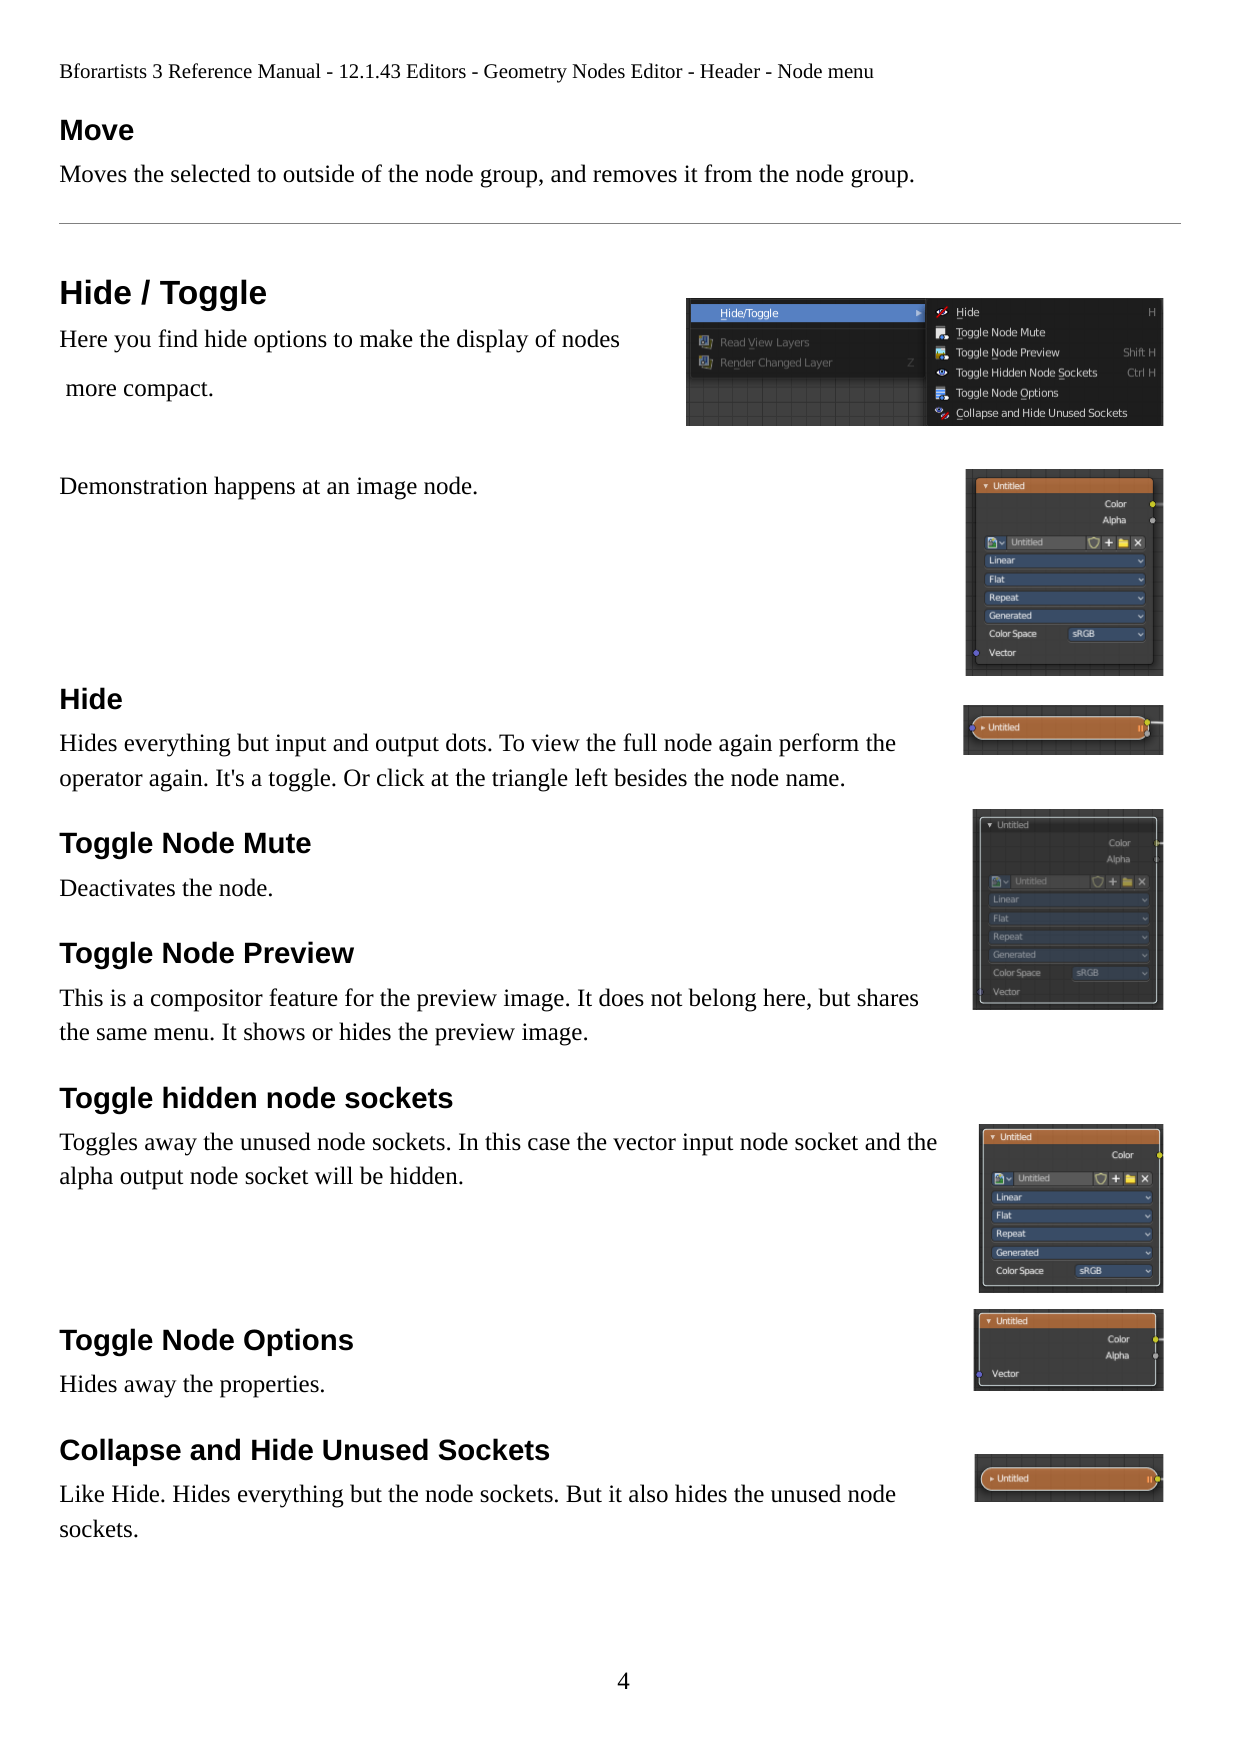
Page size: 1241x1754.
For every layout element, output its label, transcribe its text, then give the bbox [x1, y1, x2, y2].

subtitle [1164, 826, 1181, 860]
subtitle Toggle Node Mute [59, 826, 972, 860]
subtitle [1164, 1323, 1181, 1357]
picture [974, 1454, 1164, 1502]
picture [972, 809, 1164, 1010]
text [1164, 373, 1181, 402]
subtitle Collapse and Hide Unused Sockets [59, 1433, 1181, 1467]
text [1164, 873, 1181, 901]
text Deactivates the node. [59, 873, 972, 901]
subtitle Hide [59, 682, 1181, 716]
picture [963, 705, 1164, 755]
text Like Hide. Hides everything but the node sockets. But it also hides the unused node sockets. [59, 1479, 1181, 1543]
text Hides away the properties. [59, 1369, 1181, 1398]
subtitle Move [59, 113, 1181, 146]
subtitle Toggle Node Preview [59, 936, 972, 970]
subtitle Hide / Toggle [59, 273, 1181, 312]
subtitle [1164, 936, 1181, 970]
picture [978, 1124, 1164, 1293]
subtitle Toggle hidden node sockets [59, 1081, 1181, 1114]
subtitle Toggle Node Options [59, 1323, 973, 1357]
text Hides everything but input and output dots. To view the full node again perform the operator again. It's a toggle. Or click at the triangle left besides the node name. [59, 728, 1181, 792]
picture [686, 298, 1164, 426]
text Toggles away the unused node sockets. In this case the vector input node socket and the alpha output node socket will be hidden. [59, 1127, 978, 1190]
picture [965, 469, 1164, 676]
text Demonstration happens at an image node. [59, 471, 965, 500]
text Moves the selected to outside of the node group, and removes it from the node group. [59, 159, 1181, 188]
text Here you find hide options to make the display of nodes [59, 324, 686, 353]
picture [973, 1309, 1164, 1391]
text This is a compositor feature for the preview image. It does not belong here, but shares the same menu. It shows or hides the preview image. [59, 983, 1181, 1046]
text more compact. [59, 373, 686, 402]
